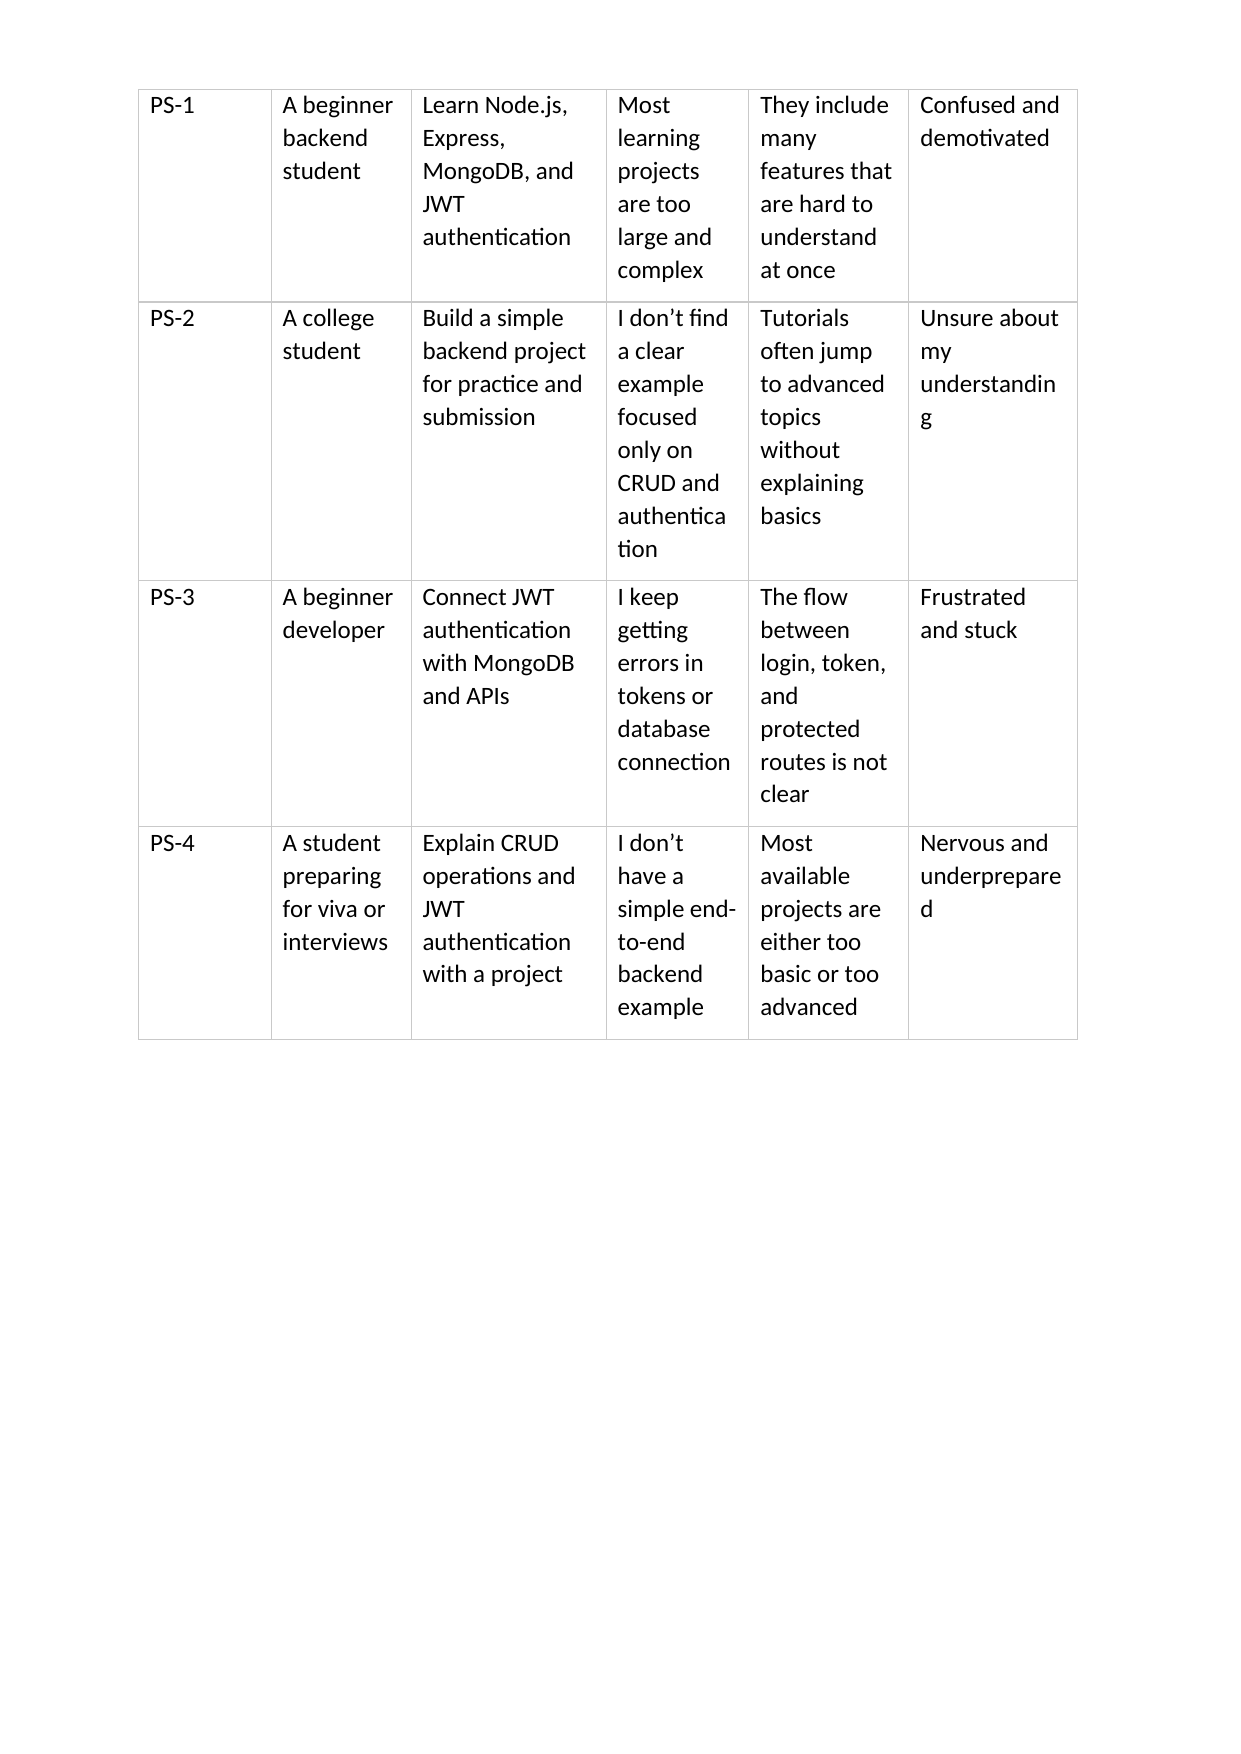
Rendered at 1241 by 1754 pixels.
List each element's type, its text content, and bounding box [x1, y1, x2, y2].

table_cell Explain CRUD operations and JWT authentication with a project [412, 827, 606, 1039]
table_cell The flow between login, token, and protected routes is not clear [749, 581, 908, 826]
table_cell PS-4 [139, 827, 271, 1039]
table_cell Learn Node.js, Express, MongoDB, and JWT authentication [412, 90, 606, 301]
table_cell A beginner developer [272, 581, 411, 826]
table_cell Connect JWT authentication with MongoDB and APIs [412, 581, 606, 826]
table_cell They include many features that are hard to understand at once [749, 90, 908, 301]
table_cell A student preparing for viva or interviews [272, 827, 411, 1039]
table_cell PS-3 [139, 581, 271, 826]
table_cell PS-1 [139, 90, 271, 301]
table_cell Unsure about my understanding [909, 303, 1077, 580]
table_cell PS-2 [139, 303, 271, 580]
table_cell A beginner backend student [272, 90, 411, 301]
table_cell I keep getting errors in tokens or database connection [607, 581, 748, 826]
table_cell Nervous and underprepared [909, 827, 1077, 1039]
table_cell I don’t find a clear example focused only on CRUD and authentication [607, 303, 748, 580]
table_cell Frustrated and stuck [909, 581, 1077, 826]
table_cell I don’t have a simple end-to-end backend example [607, 827, 748, 1039]
table_cell A college student [272, 303, 411, 580]
table_cell Most learning projects are too large and complex [607, 90, 748, 301]
table_cell Build a simple backend project for practice and submission [412, 303, 606, 580]
table_cell Tutorials often jump to advanced topics without explaining basics [749, 303, 908, 580]
table_cell Confused and demotivated [909, 90, 1077, 301]
table_cell Most available projects are either too basic or too advanced [749, 827, 908, 1039]
